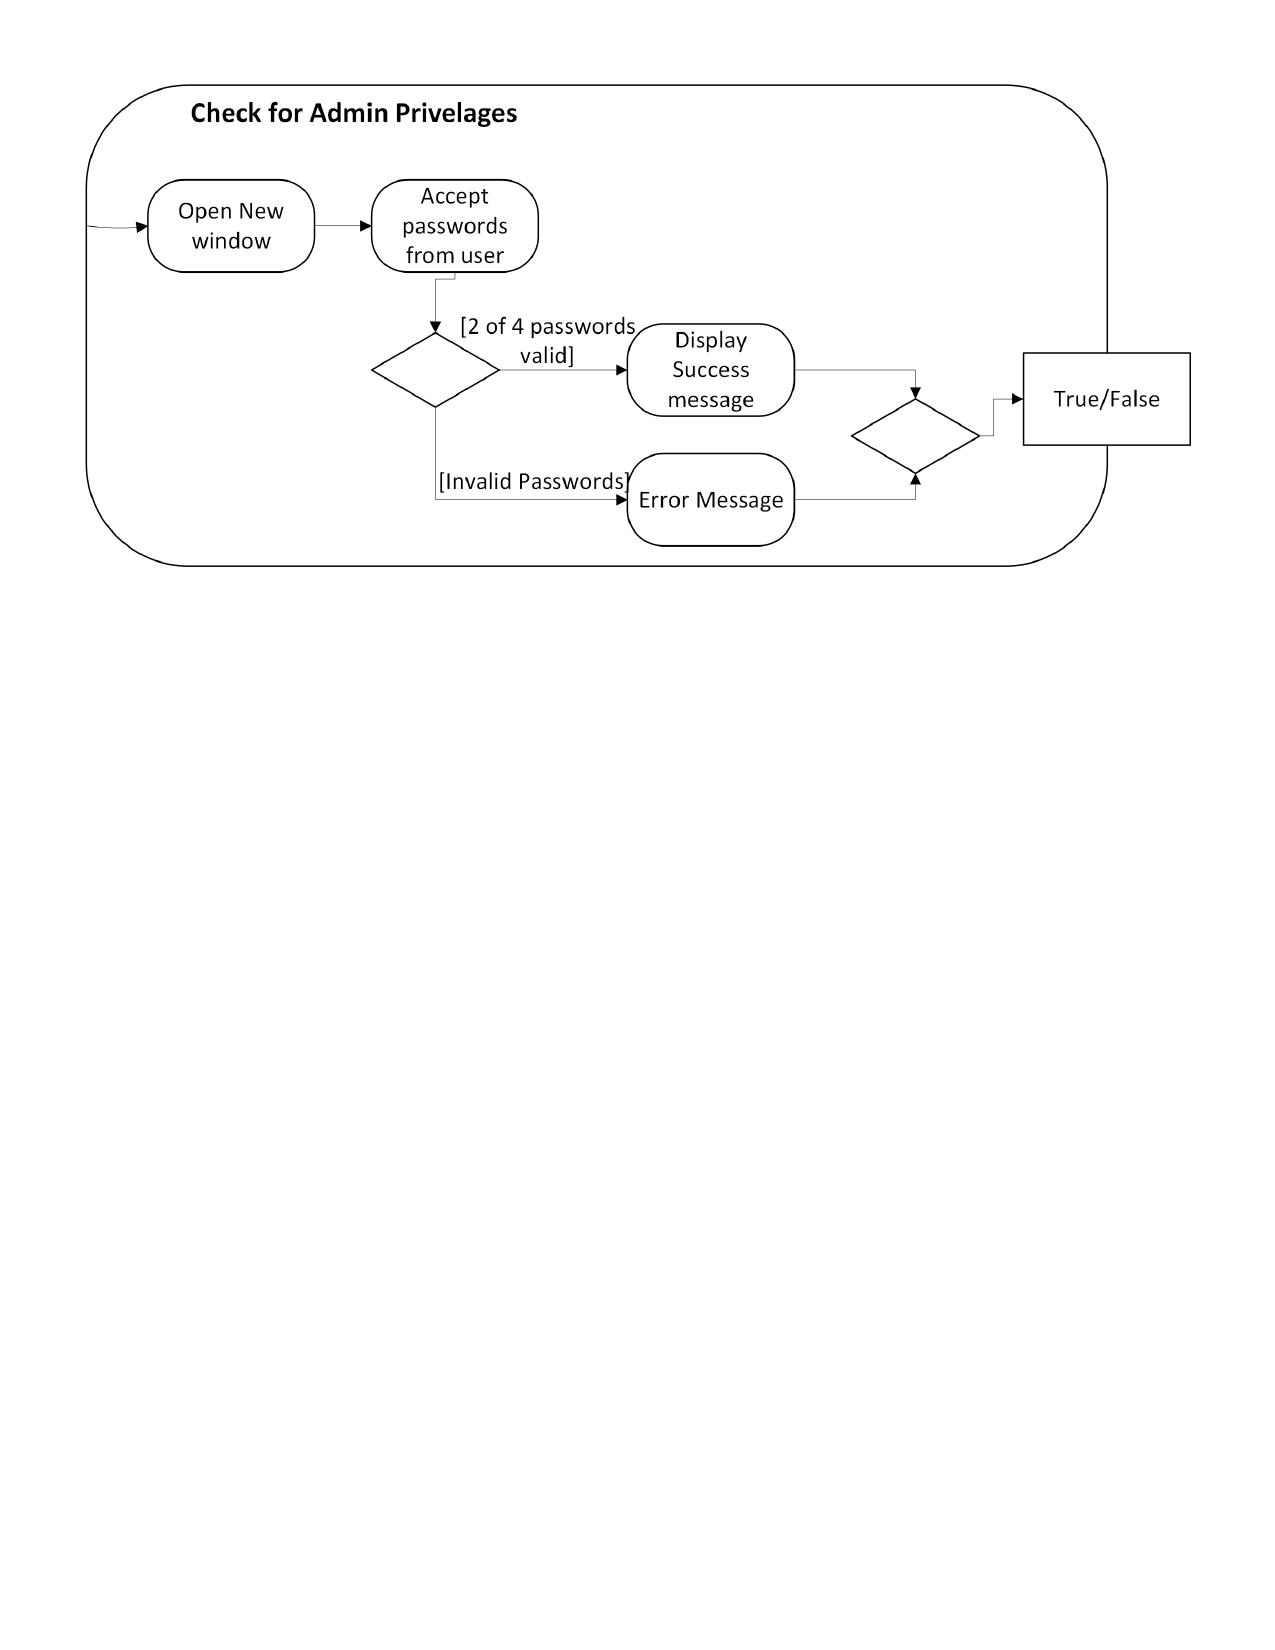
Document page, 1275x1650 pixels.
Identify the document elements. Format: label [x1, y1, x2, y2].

picture [75, 75, 1200, 577]
